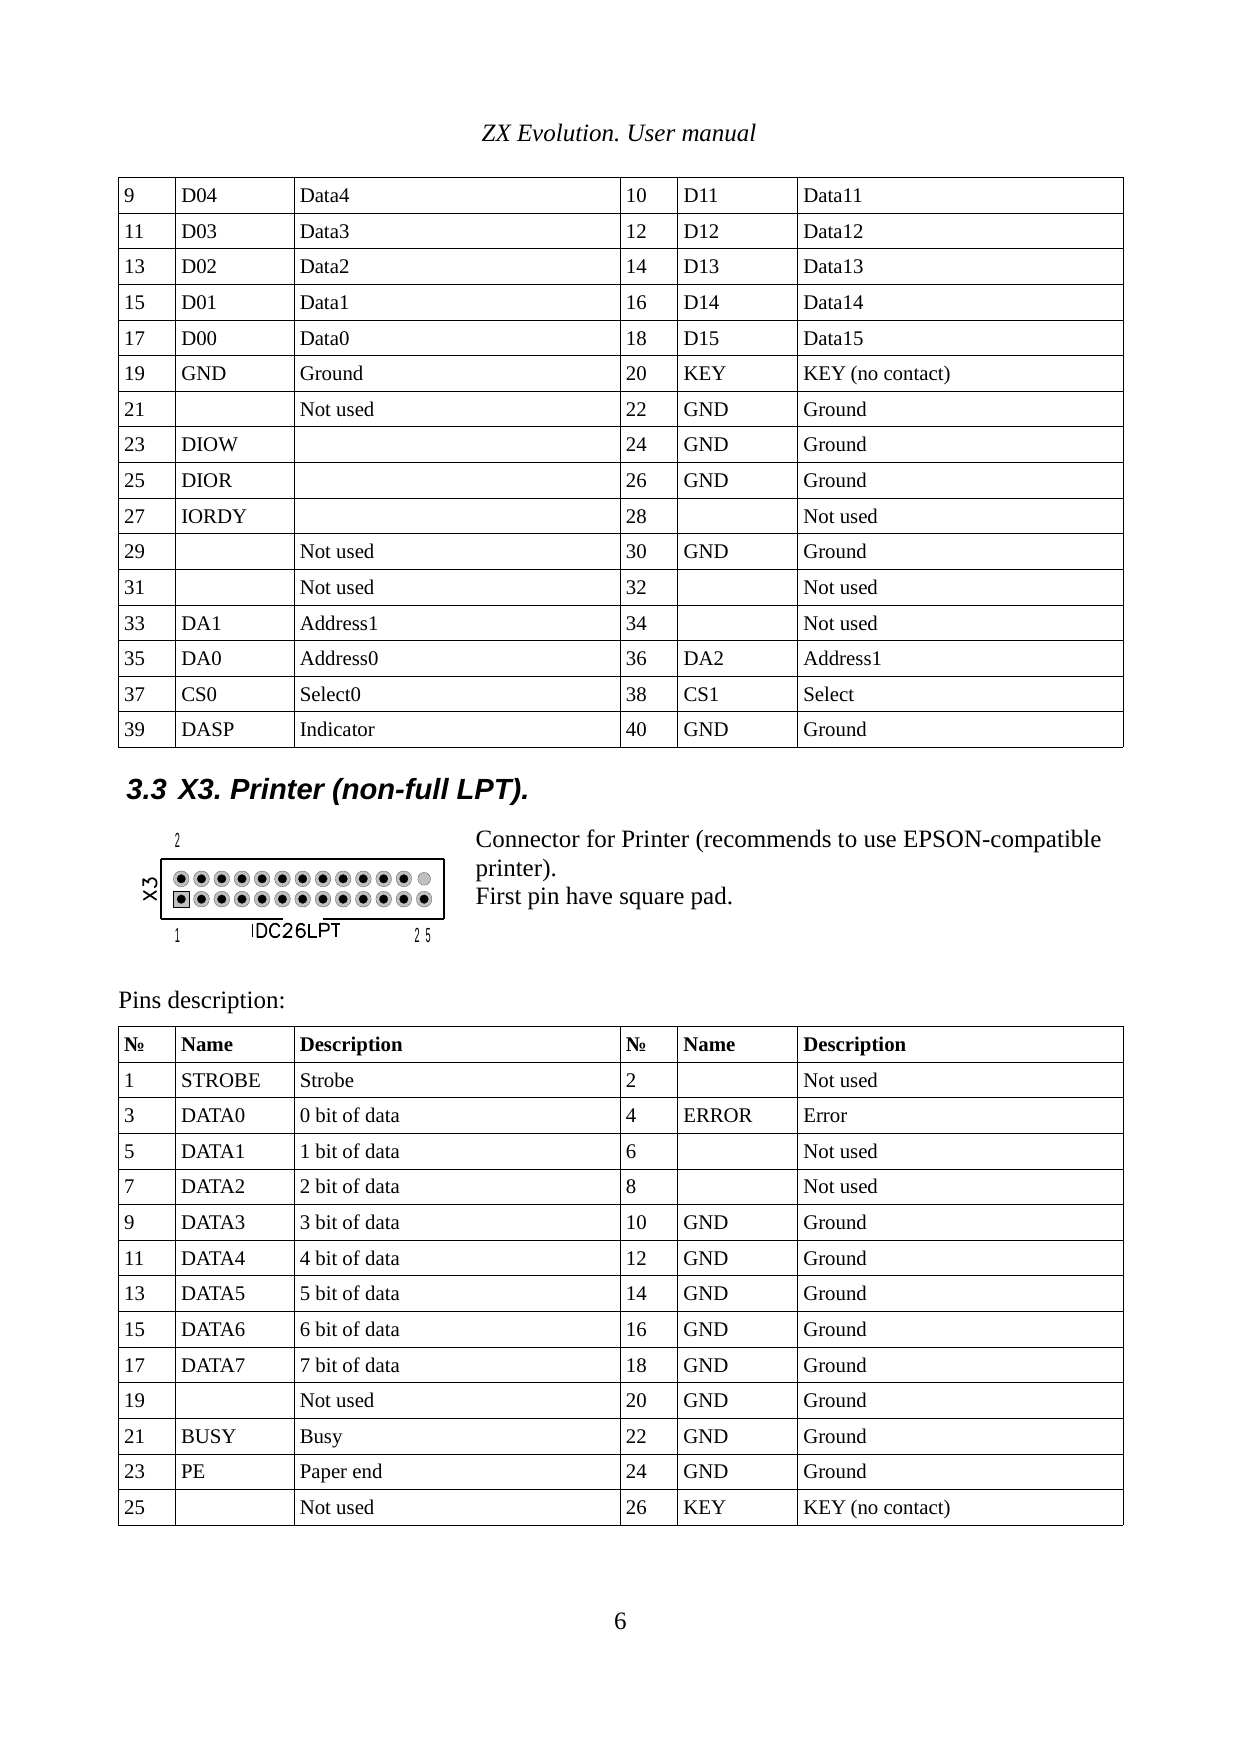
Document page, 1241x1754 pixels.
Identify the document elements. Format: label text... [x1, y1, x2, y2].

table_cell GND [678, 392, 797, 426]
table_cell Ground [295, 356, 620, 391]
subtitle X3. Printer (non-full LPT). [118, 772, 1122, 806]
table_cell Data14 [798, 285, 1123, 319]
table_cell 25 [119, 1490, 175, 1525]
table_cell 23 [119, 1455, 175, 1489]
table_cell 15 [119, 285, 175, 319]
table_cell BUSY [176, 1419, 294, 1453]
table_cell 39 [119, 712, 175, 747]
table_cell [678, 1134, 797, 1168]
table_cell Data1 [295, 285, 620, 319]
table_cell Ground [798, 1419, 1123, 1453]
table_cell 25 [119, 463, 175, 498]
table_cell 14 [621, 1276, 677, 1311]
table_cell 32 [621, 570, 677, 604]
table_cell KEY (no contact) [798, 356, 1123, 391]
table_cell D15 [678, 321, 797, 355]
table_cell D03 [176, 214, 294, 248]
table_cell DA0 [176, 641, 294, 676]
table_cell Ground [798, 712, 1123, 747]
table_cell GND [678, 1241, 797, 1275]
text Pins description: [118, 985, 1122, 1013]
table_cell Data0 [295, 321, 620, 355]
table_cell Data13 [798, 249, 1123, 284]
table_cell Ground [798, 463, 1123, 498]
table_cell 13 [119, 249, 175, 284]
table_cell 28 [621, 499, 677, 533]
table_header Description [295, 1027, 620, 1062]
table_header Name [678, 1027, 797, 1062]
table_cell DASP [176, 712, 294, 747]
table_cell GND [678, 712, 797, 747]
table_cell 16 [621, 285, 677, 319]
table_cell 10 [621, 178, 677, 213]
table_cell Not used [295, 1383, 620, 1418]
table_cell [176, 1490, 294, 1525]
table_cell D12 [678, 214, 797, 248]
table_cell 7 bit of data [295, 1348, 620, 1382]
table_cell 27 [119, 499, 175, 533]
table_cell 9 [119, 1205, 175, 1240]
table_cell GND [176, 356, 294, 391]
table_cell Data15 [798, 321, 1123, 355]
table_cell Data11 [798, 178, 1123, 213]
table_cell D13 [678, 249, 797, 284]
table_cell 9 [119, 178, 175, 213]
table_cell 1 [119, 1063, 175, 1097]
table_cell Select [798, 677, 1123, 711]
table_cell Ground [798, 1383, 1123, 1418]
table_cell [176, 570, 294, 604]
table_cell 3 bit of data [295, 1205, 620, 1240]
table_cell 4 [621, 1098, 677, 1133]
table_cell [295, 463, 620, 498]
table_cell D14 [678, 285, 797, 319]
table_cell 30 [621, 534, 677, 569]
table_cell Not used [295, 392, 620, 426]
table_cell 33 [119, 606, 175, 640]
table_cell DATA5 [176, 1276, 294, 1311]
table_cell [678, 606, 797, 640]
table_cell DIOR [176, 463, 294, 498]
table_header Connector for Printer (recommends to use EPSON-compatible printer). First pin have square pad. [470, 818, 1123, 985]
table_cell 0 bit of data [295, 1098, 620, 1133]
table_cell 40 [621, 712, 677, 747]
table_cell 6 [621, 1134, 677, 1168]
table_cell 19 [119, 356, 175, 391]
table_cell 4 bit of data [295, 1241, 620, 1275]
table_cell 29 [119, 534, 175, 569]
table_cell [678, 1063, 797, 1097]
table_cell Not used [798, 499, 1123, 533]
table_cell [678, 570, 797, 604]
table_cell Address0 [295, 641, 620, 676]
table_cell Ground [798, 534, 1123, 569]
table_cell Ground [798, 427, 1123, 462]
table_cell 38 [621, 677, 677, 711]
table_cell [295, 499, 620, 533]
table_cell D02 [176, 249, 294, 284]
table_cell 24 [621, 427, 677, 462]
table_cell 18 [621, 321, 677, 355]
table_cell 17 [119, 321, 175, 355]
table_header Name [176, 1027, 294, 1062]
table_cell DATA1 [176, 1134, 294, 1168]
table_cell 35 [119, 641, 175, 676]
table_cell 21 [119, 1419, 175, 1453]
table_cell 18 [621, 1348, 677, 1382]
table_cell GND [678, 1276, 797, 1311]
table_cell ERROR [678, 1098, 797, 1133]
table_cell 31 [119, 570, 175, 604]
table_cell Paper end [295, 1455, 620, 1489]
table_cell KEY [678, 356, 797, 391]
table_cell D00 [176, 321, 294, 355]
table_cell 14 [621, 249, 677, 284]
table_cell Not used [295, 534, 620, 569]
table_cell Not used [295, 1490, 620, 1525]
table_cell DATA0 [176, 1098, 294, 1133]
table_cell Strobe [295, 1063, 620, 1097]
table_cell 22 [621, 1419, 677, 1453]
table_cell DATA3 [176, 1205, 294, 1240]
table_header Description [798, 1027, 1123, 1062]
table_cell Data2 [295, 249, 620, 284]
table_cell [295, 427, 620, 462]
table_cell 2 bit of data [295, 1170, 620, 1204]
table_cell Data3 [295, 214, 620, 248]
table_cell DIOW [176, 427, 294, 462]
table_cell Not used [798, 570, 1123, 604]
table_cell 13 [119, 1276, 175, 1311]
table_cell 20 [621, 1383, 677, 1418]
table_cell GND [678, 534, 797, 569]
table_cell DATA2 [176, 1170, 294, 1204]
table_cell DATA7 [176, 1348, 294, 1382]
table_cell 12 [621, 214, 677, 248]
table_cell 7 [119, 1170, 175, 1204]
table_cell STROBE [176, 1063, 294, 1097]
table_cell DATA4 [176, 1241, 294, 1275]
table_cell 8 [621, 1170, 677, 1204]
table_cell Ground [798, 1276, 1123, 1311]
table_cell 23 [119, 427, 175, 462]
table_cell Not used [798, 1063, 1123, 1097]
table_cell 10 [621, 1205, 677, 1240]
table_cell Ground [798, 1455, 1123, 1489]
table_cell Ground [798, 1241, 1123, 1275]
table_cell KEY (no contact) [798, 1490, 1123, 1525]
table_cell Data12 [798, 214, 1123, 248]
table_cell 11 [119, 214, 175, 248]
table_cell 16 [621, 1312, 677, 1347]
table_cell [176, 534, 294, 569]
table_cell Ground [798, 392, 1123, 426]
table_cell KEY [678, 1490, 797, 1525]
table_cell D11 [678, 178, 797, 213]
table_cell Ground [798, 1348, 1123, 1382]
table_header № [119, 1027, 175, 1062]
table_cell CS0 [176, 677, 294, 711]
table_cell 17 [119, 1348, 175, 1382]
table_cell Address1 [798, 641, 1123, 676]
table_cell 37 [119, 677, 175, 711]
table_cell 36 [621, 641, 677, 676]
table_cell 6 bit of data [295, 1312, 620, 1347]
table_cell 20 [621, 356, 677, 391]
table_header № [621, 1027, 677, 1062]
table_cell GND [678, 1383, 797, 1418]
table_cell 11 [119, 1241, 175, 1275]
table_cell 26 [621, 1490, 677, 1525]
table_cell GND [678, 1312, 797, 1347]
table_cell DA2 [678, 641, 797, 676]
table_cell Error [798, 1098, 1123, 1133]
table_cell Select0 [295, 677, 620, 711]
table_cell GND [678, 1455, 797, 1489]
table_cell [678, 1170, 797, 1204]
table_cell 5 bit of data [295, 1276, 620, 1311]
table_cell [678, 499, 797, 533]
table_cell Ground [798, 1205, 1123, 1240]
table_cell Not used [295, 570, 620, 604]
table_cell GND [678, 463, 797, 498]
table_cell GND [678, 1348, 797, 1382]
table_cell Not used [798, 1170, 1123, 1204]
table_cell Not used [798, 1134, 1123, 1168]
table_cell 24 [621, 1455, 677, 1489]
table_cell 34 [621, 606, 677, 640]
table_cell 3 [119, 1098, 175, 1133]
table_cell Not used [798, 606, 1123, 640]
table_cell 5 [119, 1134, 175, 1168]
table_cell [176, 1383, 294, 1418]
table_cell Busy [295, 1419, 620, 1453]
table_cell DA1 [176, 606, 294, 640]
table_cell DATA6 [176, 1312, 294, 1347]
table_cell 19 [119, 1383, 175, 1418]
table_cell PE [176, 1455, 294, 1489]
table_cell Indicator [295, 712, 620, 747]
table_cell 1 bit of data [295, 1134, 620, 1168]
table_cell 12 [621, 1241, 677, 1275]
table_cell D04 [176, 178, 294, 213]
table_cell GND [678, 1205, 797, 1240]
table_cell Address1 [295, 606, 620, 640]
table_cell GND [678, 1419, 797, 1453]
table_cell Data4 [295, 178, 620, 213]
table_header [118, 818, 469, 985]
table_cell CS1 [678, 677, 797, 711]
table_cell D01 [176, 285, 294, 319]
table_cell IORDY [176, 499, 294, 533]
table_cell Ground [798, 1312, 1123, 1347]
table_cell 2 [621, 1063, 677, 1097]
table_cell 22 [621, 392, 677, 426]
table_cell 15 [119, 1312, 175, 1347]
table_cell GND [678, 427, 797, 462]
table_cell 21 [119, 392, 175, 426]
table_cell [176, 392, 294, 426]
table_cell 26 [621, 463, 677, 498]
